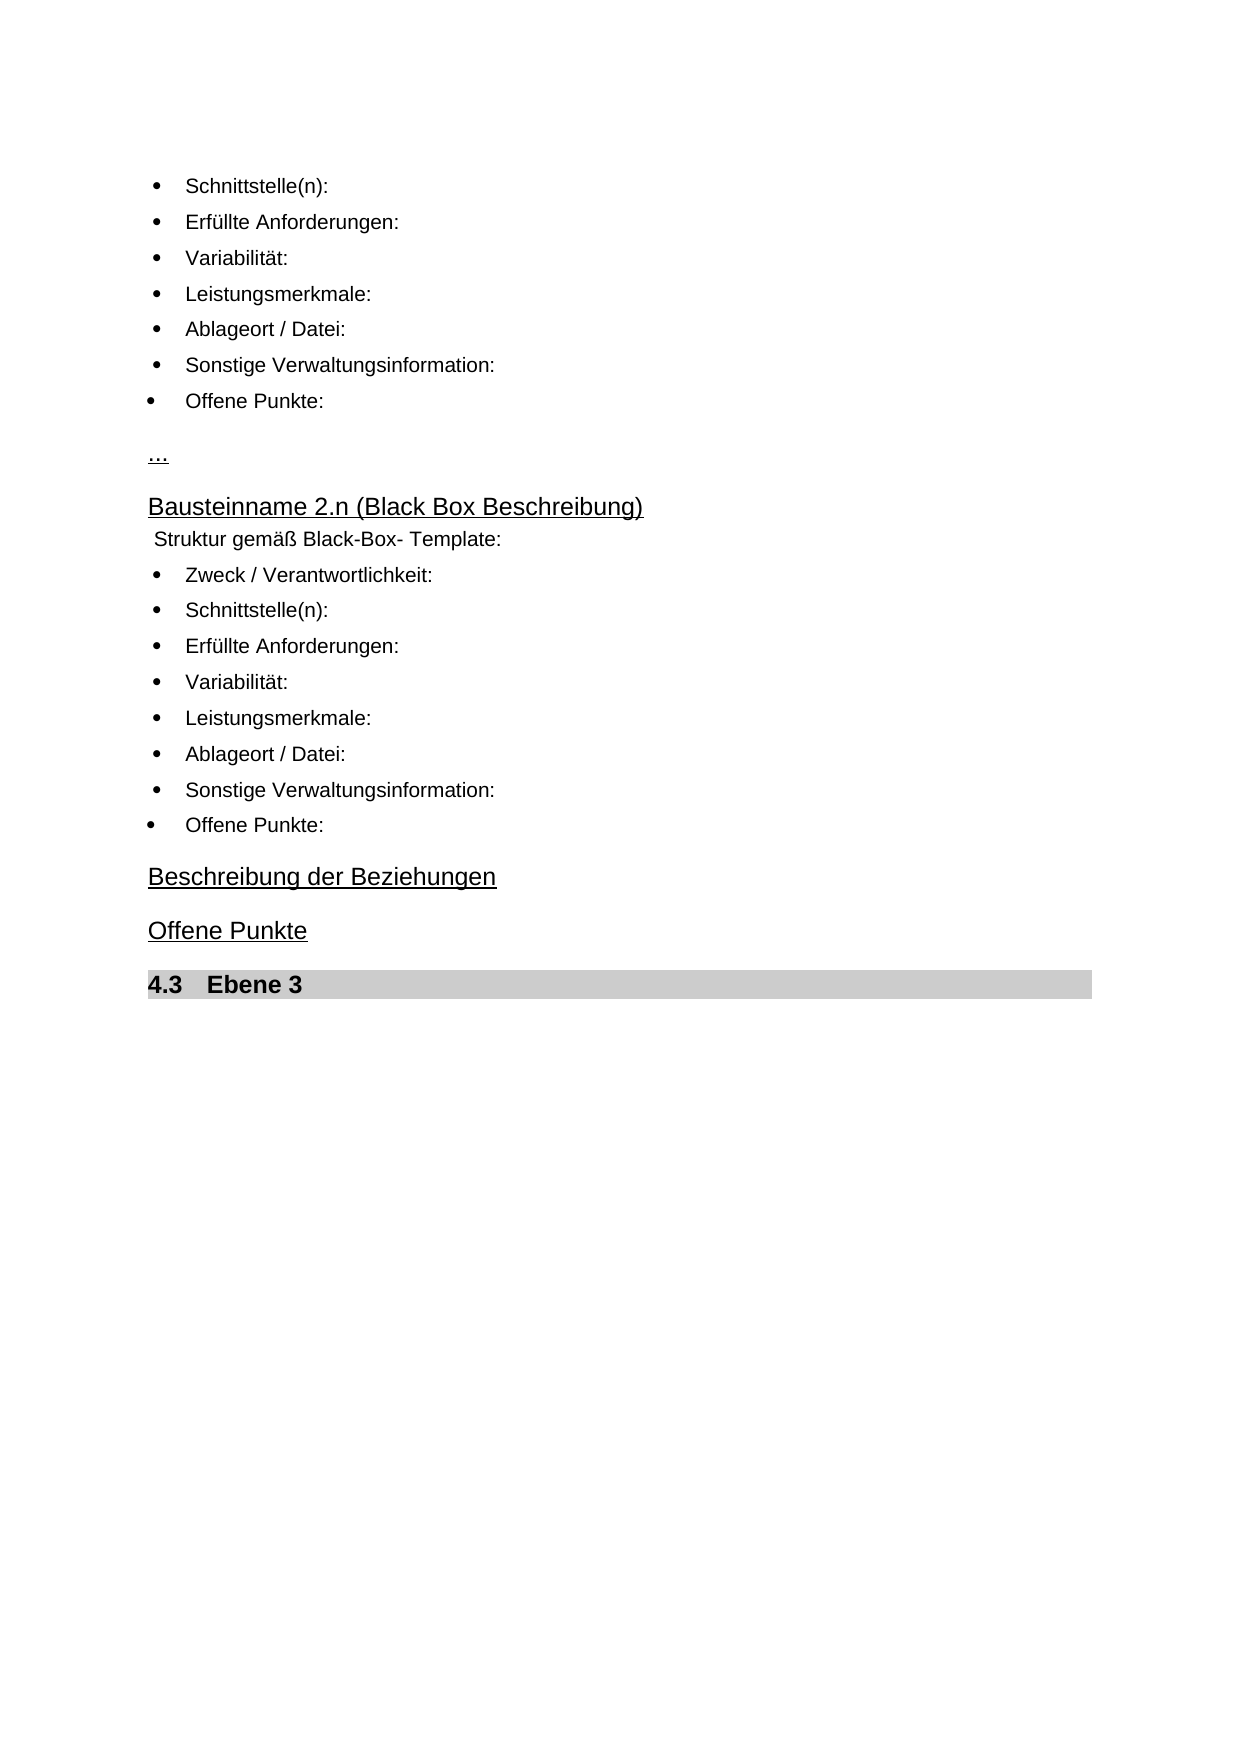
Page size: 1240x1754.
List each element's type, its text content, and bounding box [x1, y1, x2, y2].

list Ablageort / Datei: [153, 742, 1092, 766]
list Leistungsmerkmale: [153, 706, 1092, 730]
list Erfüllte Anforderungen: [153, 210, 1092, 234]
list Sonstige Verwaltungsinformation: [153, 777, 1092, 802]
list Schnittstelle(n): [153, 598, 1092, 622]
list Variabilität: [153, 670, 1092, 694]
subtitle Beschreibung der Beziehungen [148, 862, 1092, 891]
list Zweck / Verantwortlichkeit: [153, 562, 1092, 587]
list Offene Punkte: [147, 813, 1092, 837]
list Erfüllte Anforderungen: [153, 634, 1092, 658]
text Struktur gemäß Black-Box- Template: [153, 527, 1092, 551]
subtitle Bausteinname 2.n (Black Box Beschreibung) [148, 492, 1092, 521]
list Leistungsmerkmale: [153, 281, 1092, 306]
list Ablageort / Datei: [153, 317, 1092, 341]
list Variabilität: [153, 246, 1092, 270]
subtitle ... [148, 438, 1092, 467]
list Schnittstelle(n): [153, 174, 1092, 198]
list Offene Punkte: [147, 389, 1092, 413]
subtitle Offene Punkte [148, 916, 1092, 945]
list Sonstige Verwaltungsinformation: [153, 353, 1092, 377]
subtitle Ebene 3 [148, 970, 1092, 999]
